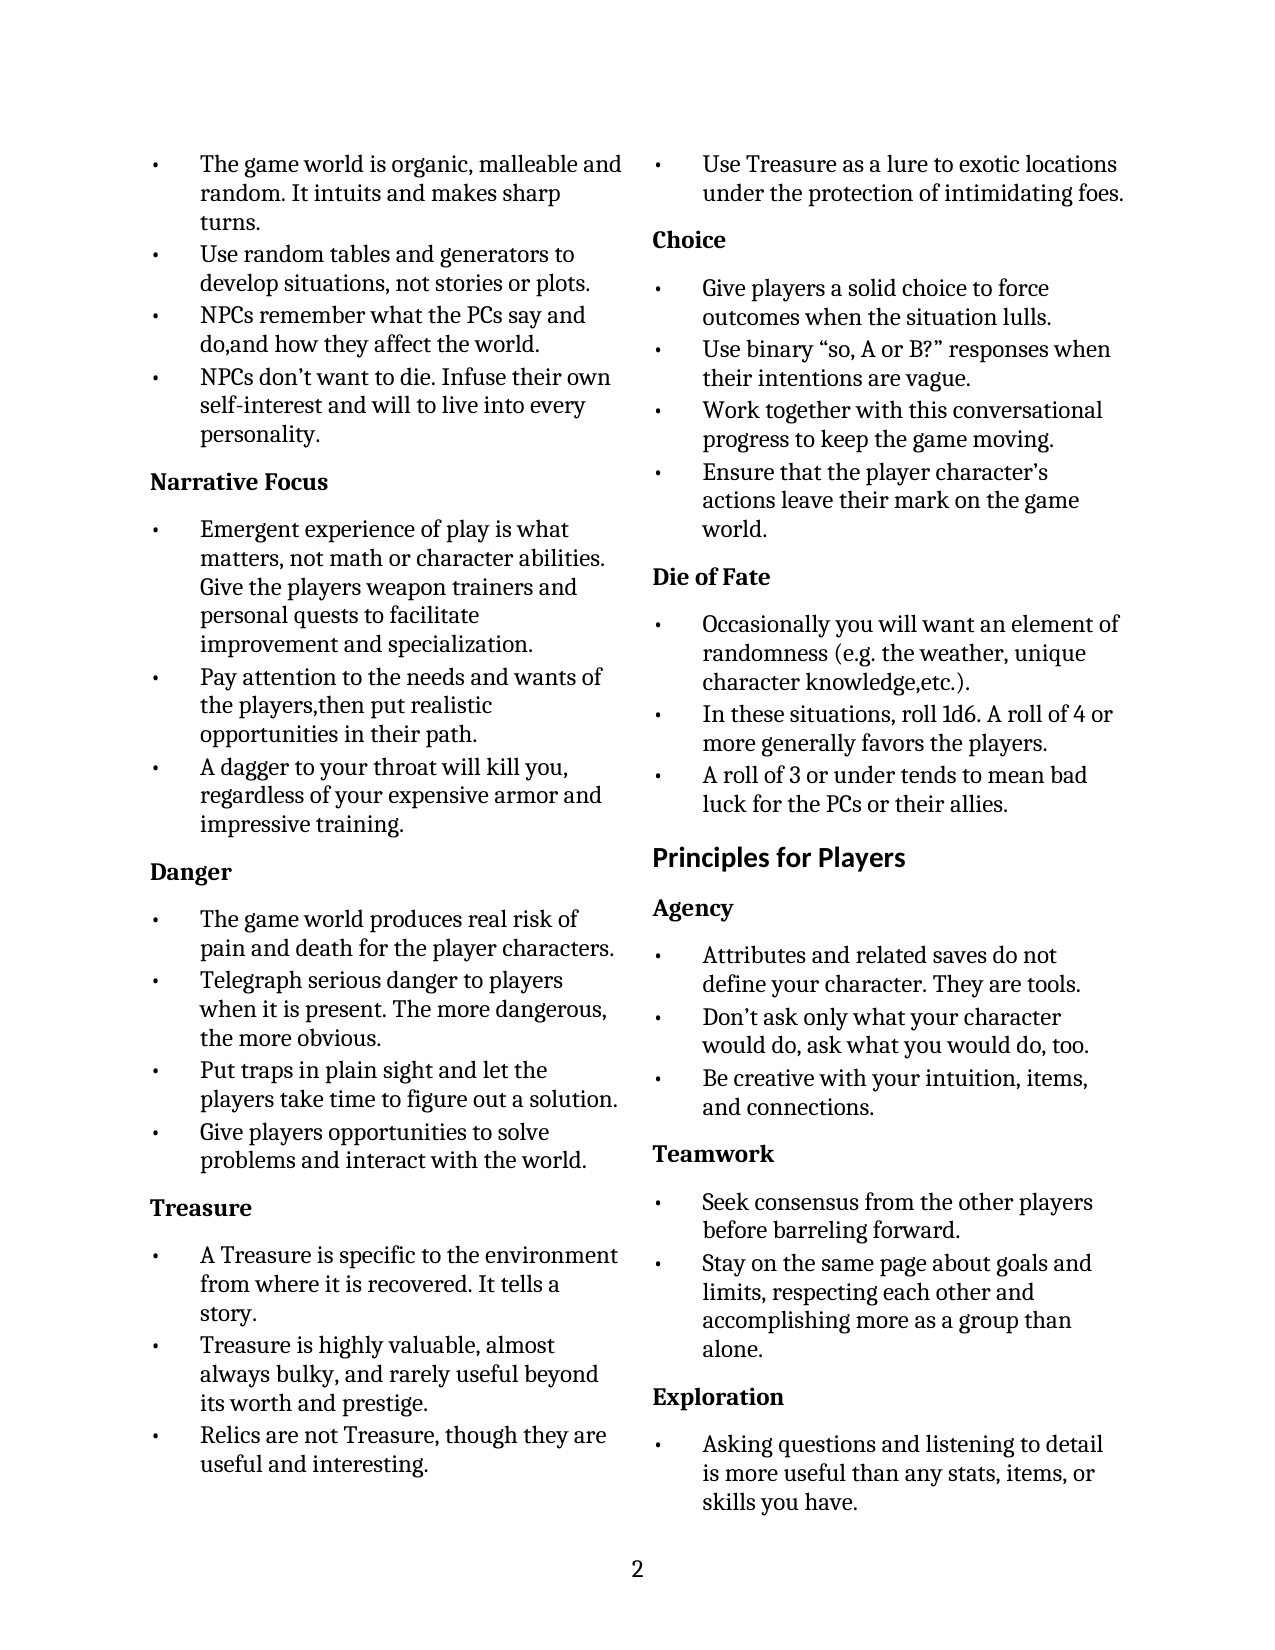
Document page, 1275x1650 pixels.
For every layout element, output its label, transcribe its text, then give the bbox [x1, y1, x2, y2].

list Telegraph serious danger to players when it is present. The more dangerous, the more obvious. [150, 966, 622, 1052]
list Stay on the same page about goals and limits, respecting each other and accomplishing more as a group than alone. [652, 1249, 1125, 1364]
list Treasure is highly valuable, almost always bulky, and rarely useful beyond its worth and prestige. [150, 1331, 622, 1417]
text Danger [150, 857, 622, 886]
list The game world is organic, malleable and random. It intuits and makes sharp turns. [150, 150, 622, 236]
list Occasionally you will want an element of randomness (e.g. the weather, unique character knowledge,etc.). [652, 610, 1125, 696]
list Use binary “so, A or B?” responses when their intentions are vague. [652, 335, 1125, 392]
text Exploration [652, 1383, 1125, 1411]
text Narrative Focus [150, 467, 622, 496]
list Relics are not Treasure, though they are useful and interesting. [150, 1421, 622, 1479]
list Seek consensus from the other players before barreling forward. [652, 1188, 1125, 1245]
list A dagger to your throat will kill you, regardless of your expensive armor and impressive training. [150, 752, 622, 839]
list Don’t ask only what your character would do, ask what you would do, too. [652, 1003, 1125, 1060]
text Die of Fate [652, 562, 1125, 591]
list Ensure that the player character’s actions leave their mark on the game world. [652, 457, 1125, 544]
list Attributes and related saves do not define your character. They are tools. [652, 941, 1125, 999]
text Choice [652, 226, 1125, 255]
list A Treasure is specific to the environment from where it is recovered. It tells a story. [150, 1241, 622, 1327]
list Give players opportunities to solve problems and interact with the world. [150, 1117, 622, 1175]
list In these situations, roll 1d6. A roll of 4 or more generally favors the players. [652, 700, 1125, 757]
text Teamwork [652, 1140, 1125, 1169]
list Asking questions and listening to detail is more useful than any stats, items, or skills you have. [652, 1430, 1125, 1516]
list Be creative with your intuition, items, and connections. [652, 1064, 1125, 1121]
subtitle Principles for Players [652, 839, 1125, 875]
list Work together with this conversational progress to keep the game moving. [652, 396, 1125, 454]
list Use random tables and generators to develop situations, not stories or plots. [150, 240, 622, 297]
list Emergent experience of play is what matters, not math or character abilities. Give the players weapon trainers and personal quests to facilitate improvement and specialization. [150, 515, 622, 659]
list A roll of 3 or under tends to mean bad luck for the PCs or their allies. [652, 761, 1125, 819]
list NPCs remember what the PCs say and do,and how they affect the world. [150, 301, 622, 359]
list Use Treasure as a lure to exotic locations under the protection of intimidating foes. [652, 150, 1125, 207]
list NPCs don’t want to die. Infuse their own self-interest and will to live into every personality. [150, 362, 622, 449]
list Pay attention to the needs and wants of the players,then put realistic opportunities in their path. [150, 662, 622, 749]
text Agency [652, 894, 1125, 923]
list Put traps in plain sight and let the players take time to figure out a solution. [150, 1056, 622, 1114]
list Give players a solid choice to force outcomes when the situation lulls. [652, 274, 1125, 331]
text Treasure [150, 1194, 622, 1222]
list The game world produces real risk of pain and death for the player characters. [150, 905, 622, 962]
